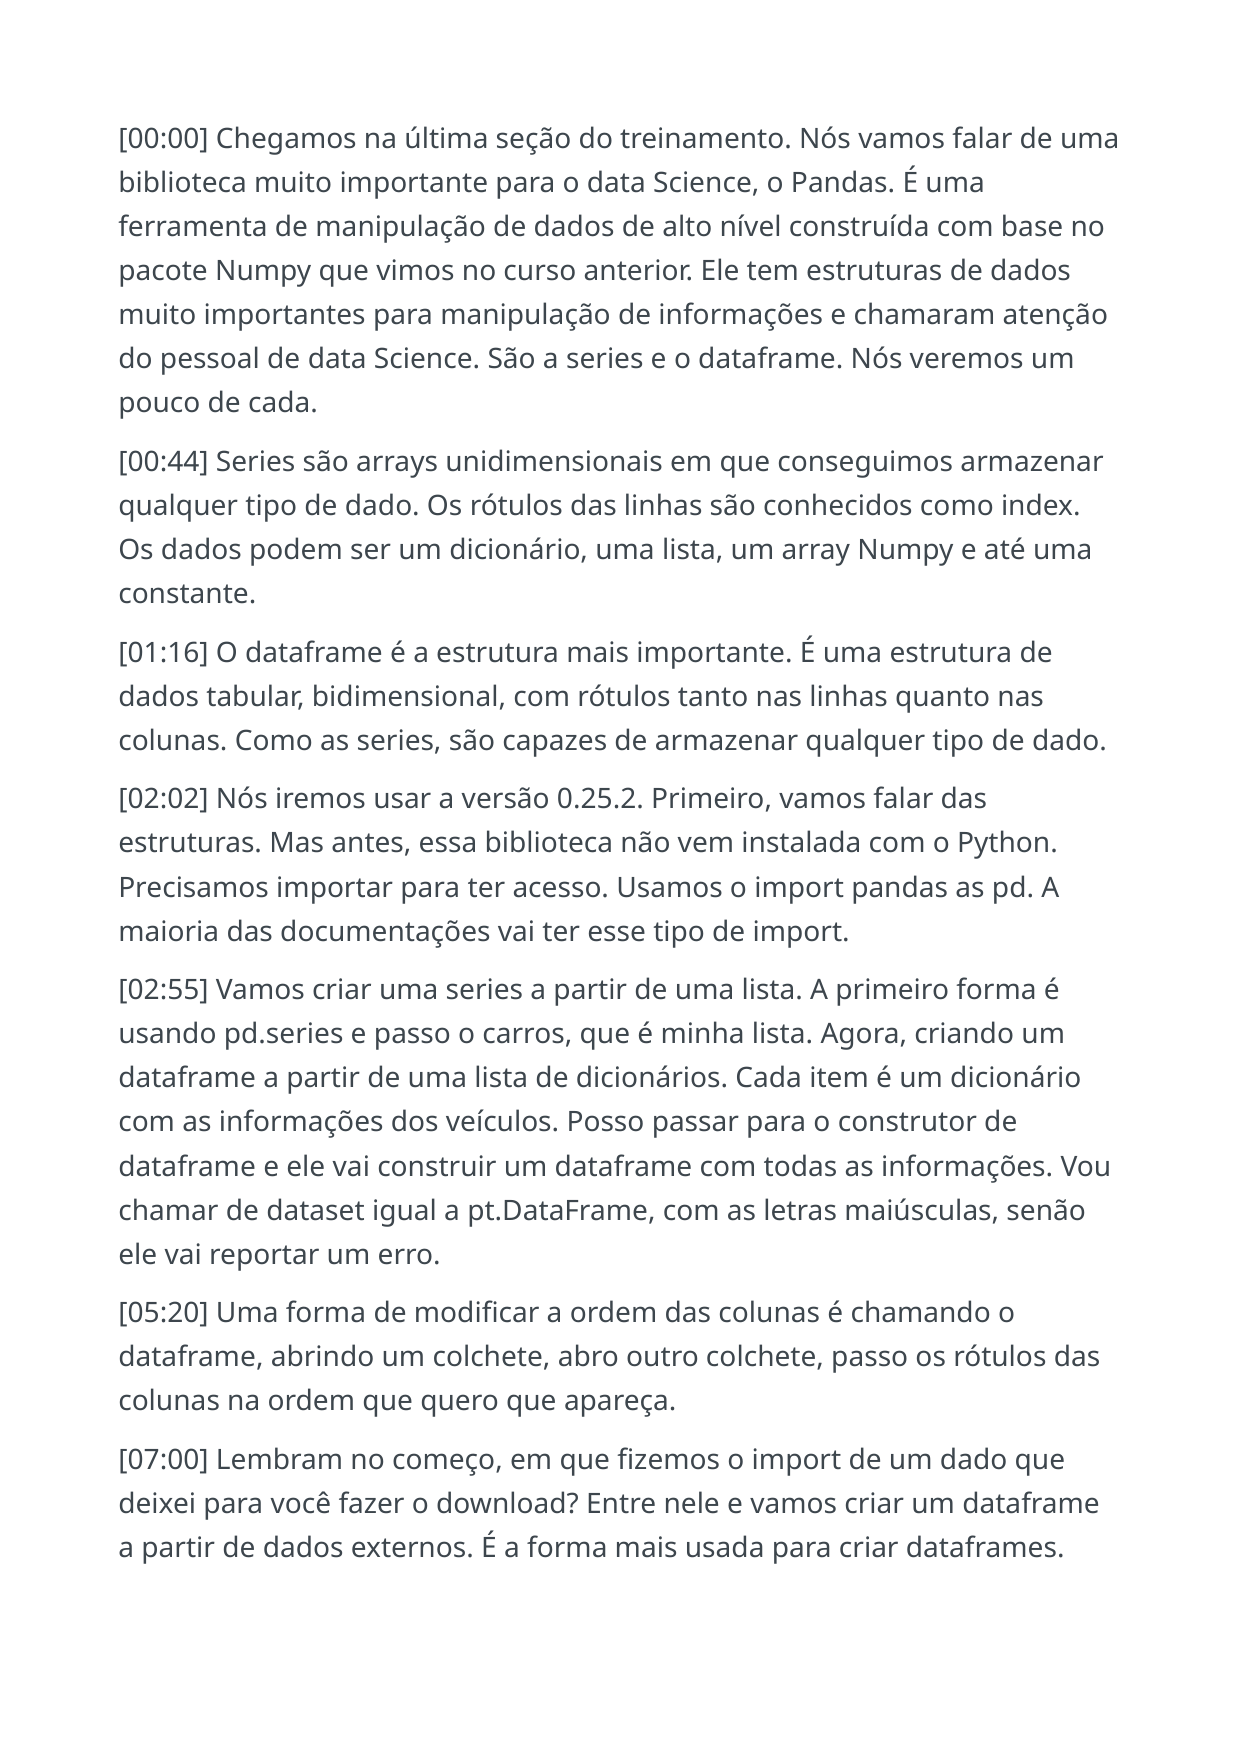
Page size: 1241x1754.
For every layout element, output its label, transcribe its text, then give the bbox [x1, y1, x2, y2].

text [05:20] Uma forma de modificar a ordem das colunas é chamando o dataframe, abrindo um colchete, abro outro colchete, passo os rótulos das colunas na ordem que quero que apareça. [118, 1293, 1122, 1419]
text [07:00] Lembram no começo, em que fizemos o import de um dado que deixei para você fazer o download? Entre nele e vamos criar um dataframe a partir de dados externos. É a forma mais usada para criar dataframes. [118, 1439, 1122, 1566]
text [00:00] Chegamos na última seção do treinamento. Nós vamos falar de uma biblioteca muito importante para o data Science, o Pandas. É uma ferramenta de manipulação de dados de alto nível construída com base no pacote Numpy que vimos no curso anterior. Ele tem estruturas de dados muito importantes para manipulação de informações e chamaram atenção do pessoal de data Science. São a series e o dataframe. Nós veremos um pouco de cada. [118, 118, 1122, 421]
text [02:02] Nós iremos usar a versão 0.25.2. Primeiro, vamos falar das estruturas. Mas antes, essa biblioteca não vem instalada com o Python. Precisamos importar para ter acesso. Usamos o import pandas as pd. A maioria das documentações vai ter esse tipo de import. [118, 779, 1122, 949]
text [00:44] Series são arrays unidimensionais em que conseguimos armazenar qualquer tipo de dado. Os rótulos das linhas são conhecidos como index. Os dados podem ser um dicionário, uma lista, um array Numpy e até uma constante. [118, 441, 1122, 612]
text [02:55] Vamos criar uma series a partir de uma lista. A primeiro forma é usando pd.series e passo o carros, que é minha lista. Agora, criando um dataframe a partir de uma lista de dicionários. Cada item é um dicionário com as informações dos veículos. Posso passar para o construtor de dataframe e ele vai construir um dataframe com todas as informações. Vou chamar de dataset igual a pt.DataFrame, com as letras maiúsculas, senão ele vai reportar um erro. [118, 969, 1122, 1272]
text [01:16] O dataframe é a estrutura mais importante. É uma estrutura de dados tabular, bidimensional, com rótulos tanto nas linhas quanto nas colunas. Como as series, são capazes de armazenar qualquer tipo de dado. [118, 632, 1122, 758]
